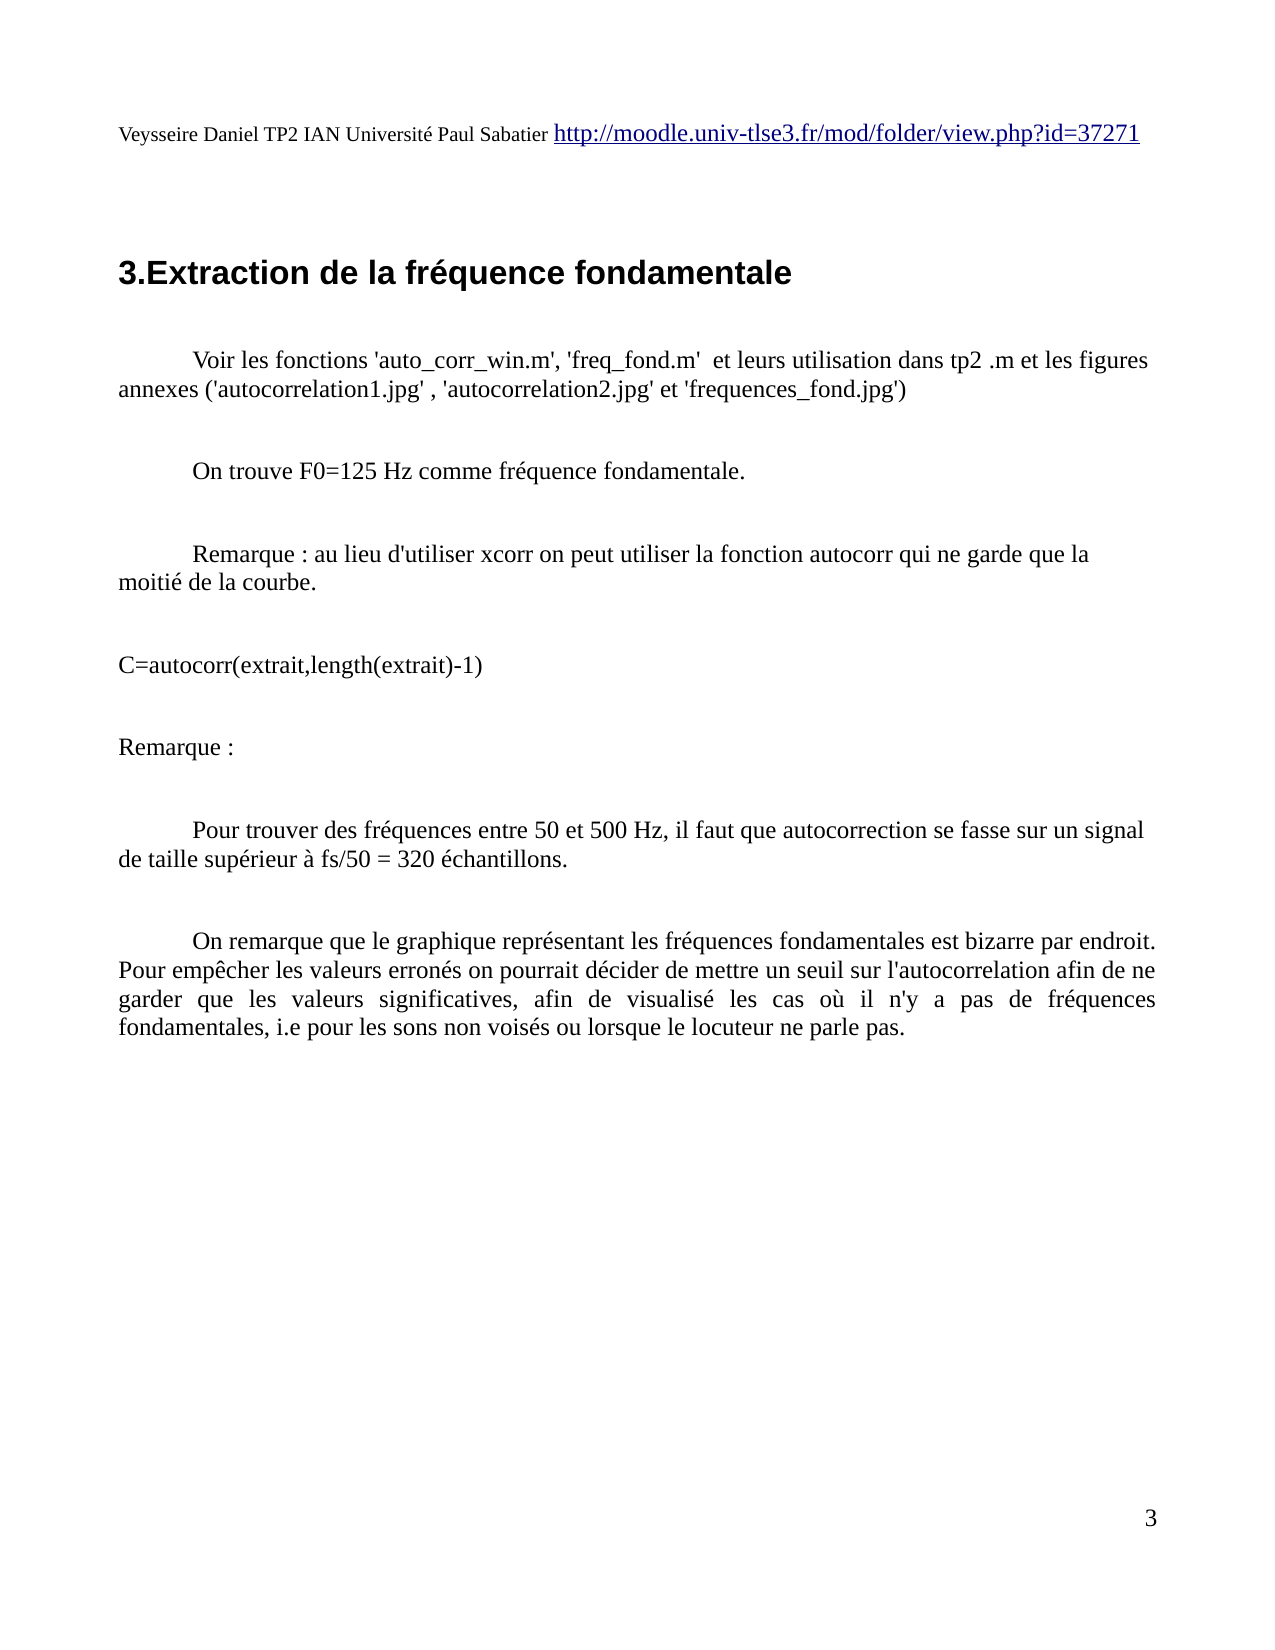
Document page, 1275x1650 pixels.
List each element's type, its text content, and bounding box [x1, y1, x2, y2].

text Remarque : [118, 732, 1157, 761]
text On remarque que le graphique représentant les fréquences fondamentales est bizarre par endroit. Pour empêcher les valeurs erronés on pourrait décider de mettre un seuil sur l'autocorrelation afin de ne garder que les valeurs significatives, afin de visualisé les cas où il n'y a pas de fréquences fondamentales, i.e pour les sons non voisés ou lorsque le locuteur ne parle pas. [118, 926, 1157, 1041]
text On trouve F0=125 Hz comme fréquence fondamentale. [118, 456, 1157, 485]
text Pour trouver des fréquences entre 50 et 500 Hz, il faut que autocorrection se fasse sur un signal de taille supérieur à fs/50 = 320 échantillons. [118, 815, 1157, 872]
text C=autocorr(extrait,length(extrait)-1) [118, 650, 1157, 679]
text Remarque : au lieu d'utiliser xcorr on peut utiliser la fonction autocorr qui ne garde que la moitié de la courbe. [118, 539, 1157, 596]
subtitle 3.Extraction de la fréquence fondamentale [118, 252, 1157, 291]
text Voir les fonctions 'auto_corr_win.m', 'freq_fond.m' et leurs utilisation dans tp2 .m et les figures annexes ('autocorrelation1.jpg' , 'autocorrelation2.jpg' et 'frequences_fond.jpg') [118, 345, 1157, 402]
